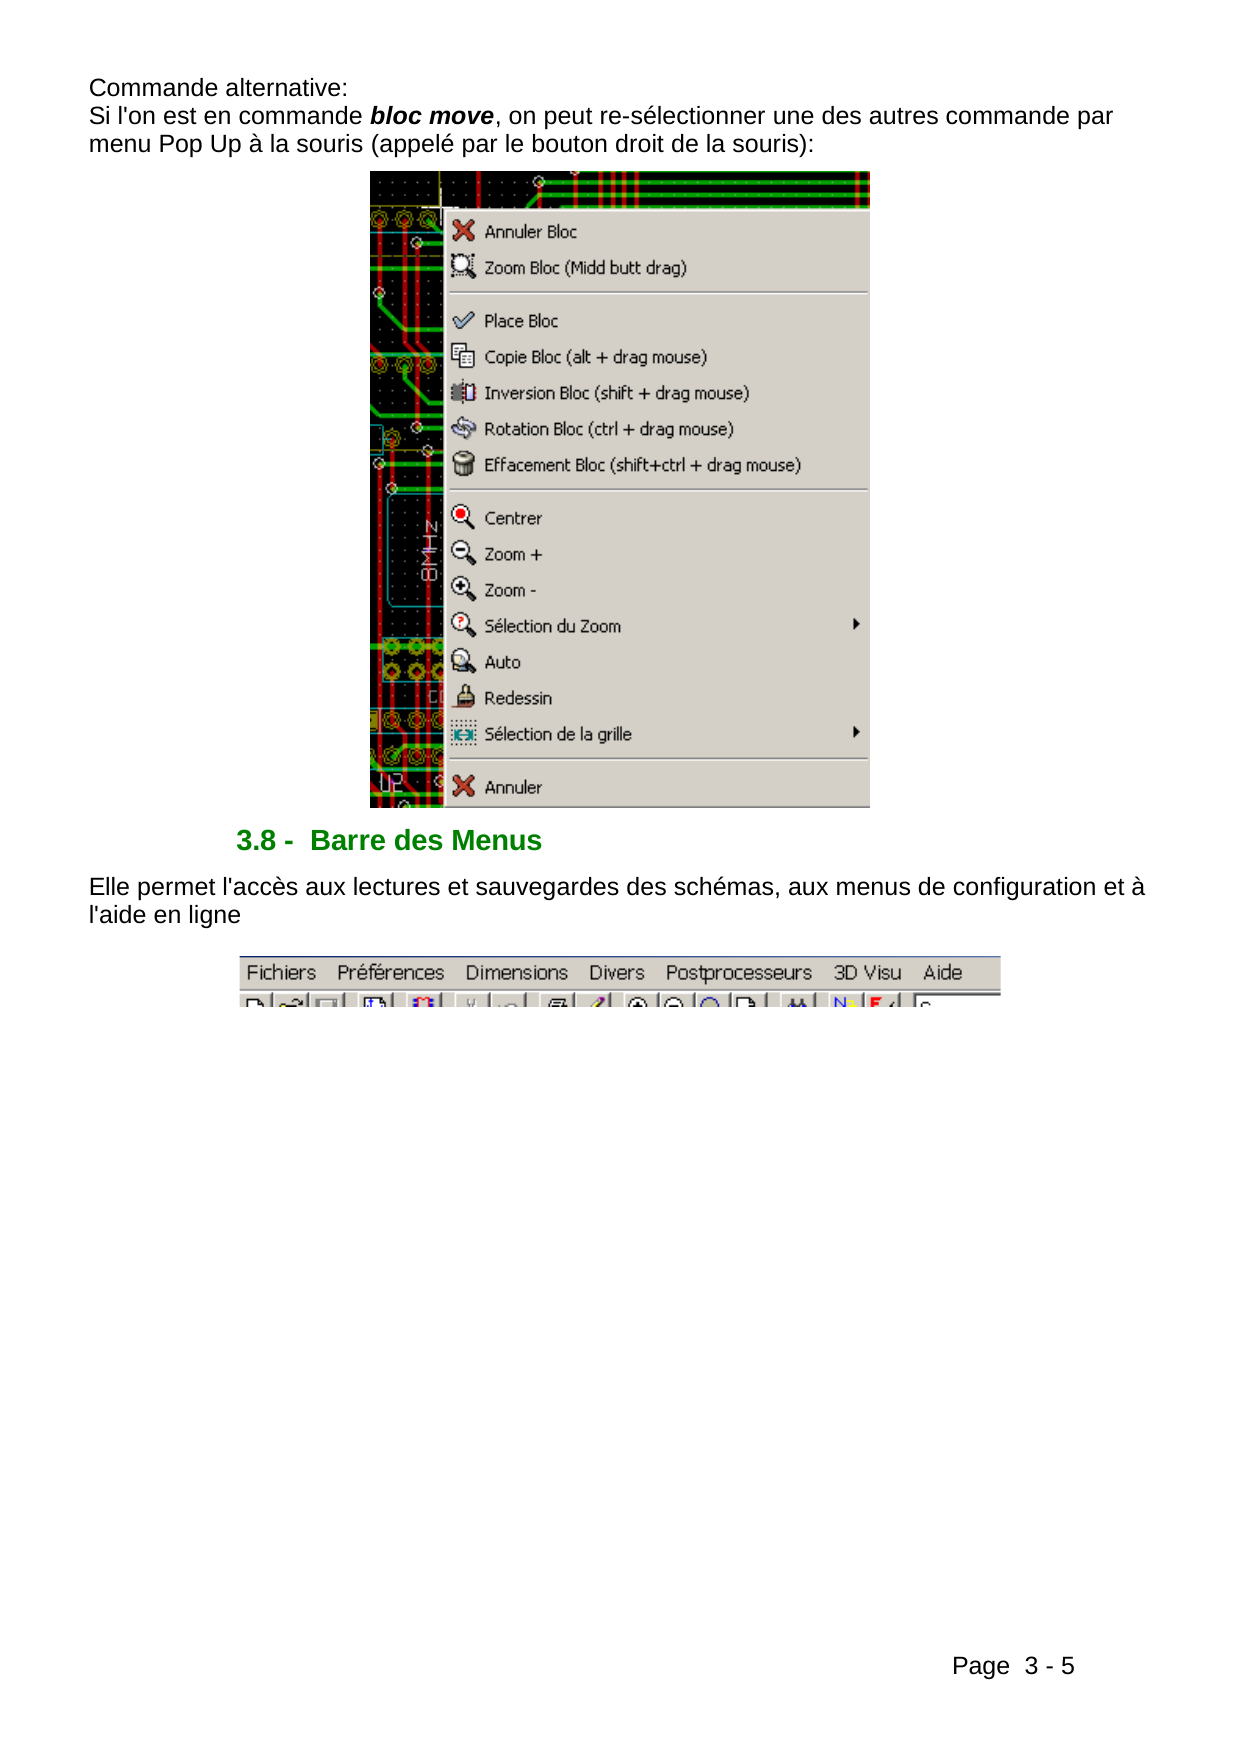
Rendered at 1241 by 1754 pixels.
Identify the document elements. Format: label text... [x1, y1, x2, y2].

subtitle Barre des Menus [162, 824, 1152, 857]
text Si l'on est en commande bloc move, on peut re-sélectionner une des autres commande par menu Pop Up à la souris (appelé par le bouton droit de la souris): [88, 102, 1152, 158]
text Elle permet l'accès aux lectures et sauvegardes des schémas, aux menus de configuration et à l'aide en ligne [88, 873, 1152, 929]
text Commande alternative: [88, 74, 1152, 102]
picture [370, 171, 870, 808]
picture [239, 956, 1001, 1007]
